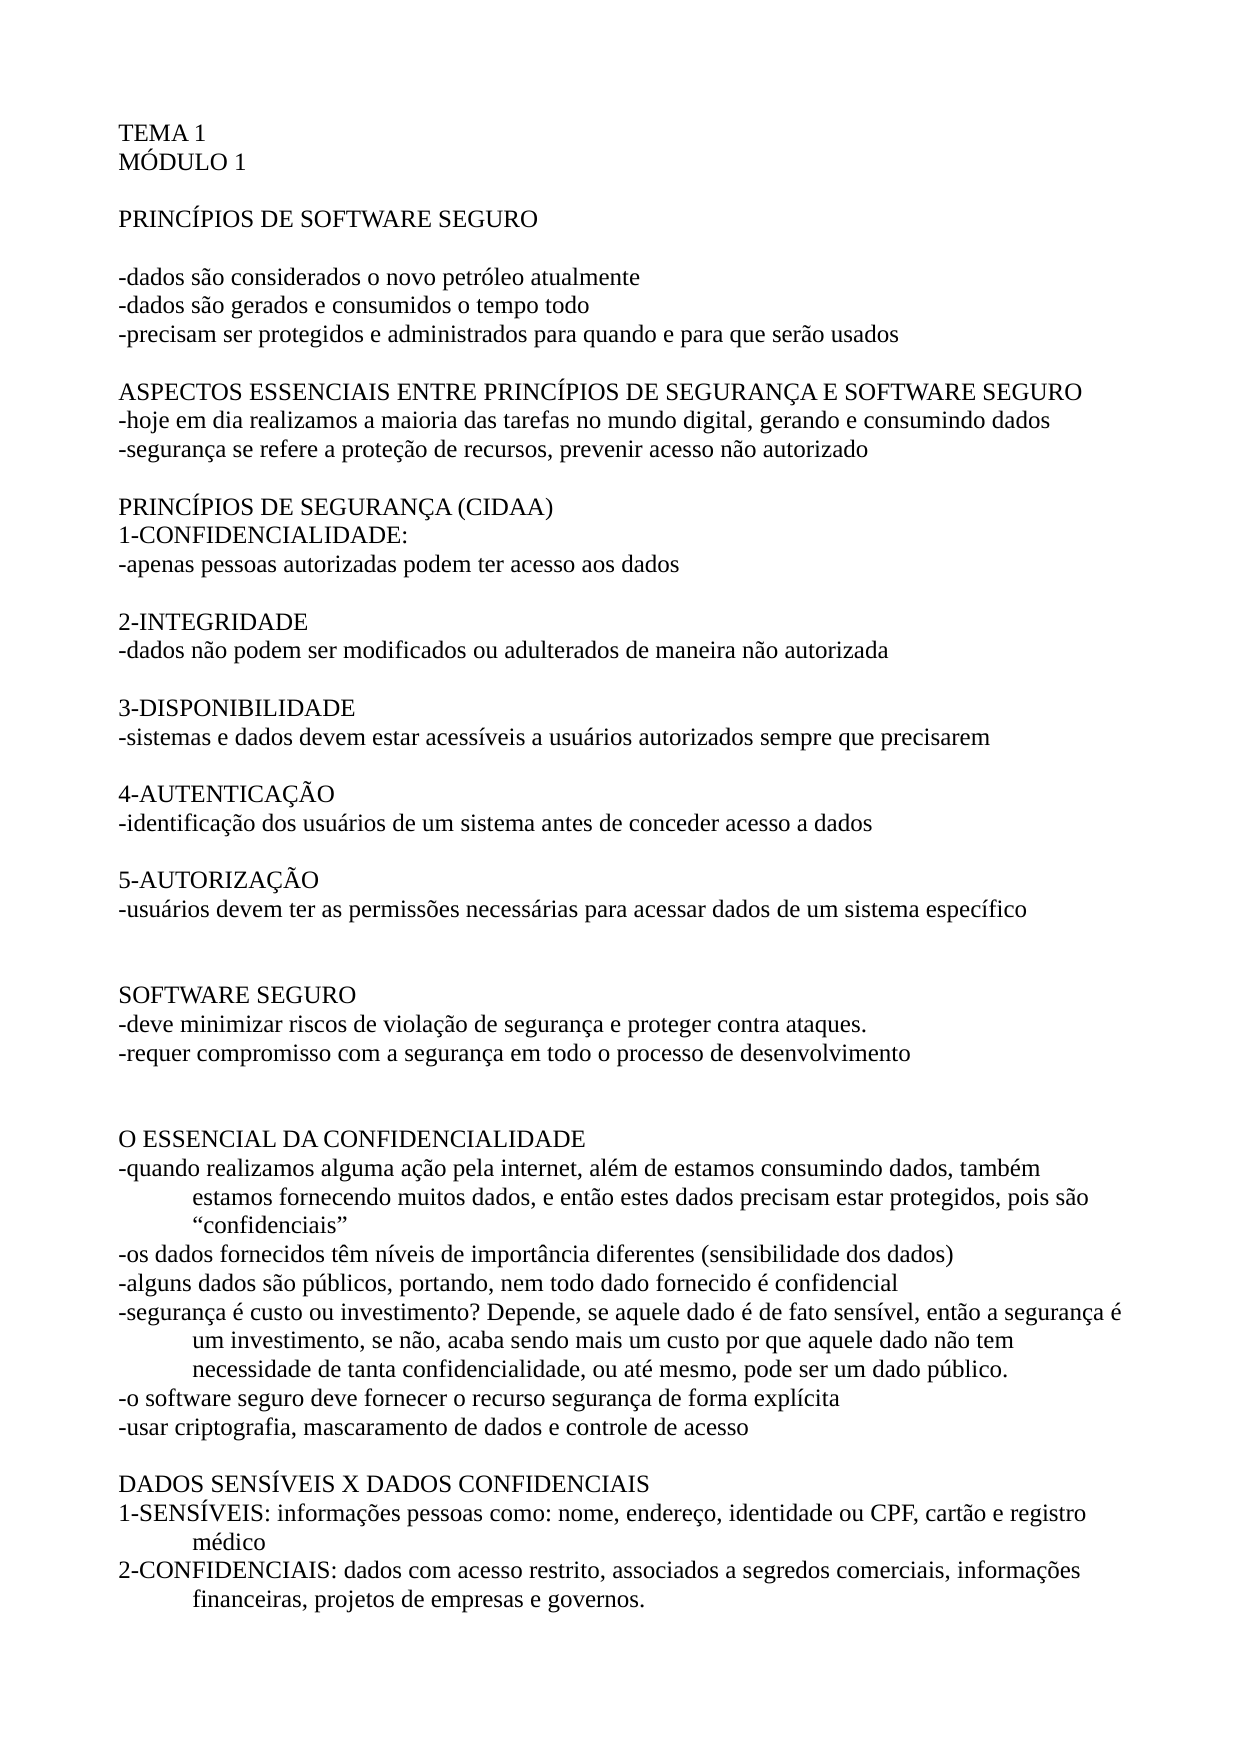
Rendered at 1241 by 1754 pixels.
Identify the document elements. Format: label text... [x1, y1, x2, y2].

text -apenas pessoas autorizadas podem ter acesso aos dados [118, 549, 1122, 578]
text 3-DISPONIBILIDADE [118, 693, 1122, 722]
text DADOS SENSÍVEIS X DADOS CONFIDENCIAIS [118, 1469, 1122, 1498]
text 1-CONFIDENCIALIDADE: [118, 521, 1122, 549]
text 2-CONFIDENCIAIS: dados com acesso restrito, associados a segredos comerciais, informações financeiras, projetos de empresas e governos. [118, 1556, 1122, 1613]
text SOFTWARE SEGURO [118, 981, 1122, 1009]
text -alguns dados são públicos, portando, nem todo dado fornecido é confidencial [118, 1268, 1122, 1297]
text 4-AUTENTICAÇÃO [118, 779, 1122, 808]
text -deve minimizar riscos de violação de segurança e proteger contra ataques. [118, 1009, 1122, 1038]
text 5-AUTORIZAÇÃO [118, 866, 1122, 894]
text -dados não podem ser modificados ou adulterados de maneira não autorizada [118, 636, 1122, 664]
text 1-SENSÍVEIS: informações pessoas como: nome, endereço, identidade ou CPF, cartão e registro [118, 1498, 1122, 1527]
text TEMA 1 [118, 118, 1122, 147]
text -quando realizamos alguma ação pela internet, além de estamos consumindo dados, também estamos fornecendo muitos dados, e então estes dados precisam estar protegidos, pois são “confidenciais” [118, 1153, 1122, 1239]
text 2-INTEGRIDADE [118, 607, 1122, 636]
text -usar criptografia, mascaramento de dados e controle de acesso [118, 1412, 1122, 1441]
text médico [118, 1527, 1122, 1556]
text -identificação dos usuários de um sistema antes de conceder acesso a dados [118, 808, 1122, 837]
text -segurança se refere a proteção de recursos, prevenir acesso não autorizado [118, 434, 1122, 463]
text -sistemas e dados devem estar acessíveis a usuários autorizados sempre que precisarem [118, 722, 1122, 751]
text -os dados fornecidos têm níveis de importância diferentes (sensibilidade dos dados) [118, 1239, 1122, 1268]
text -usuários devem ter as permissões necessárias para acessar dados de um sistema específico [118, 894, 1122, 923]
text -precisam ser protegidos e administrados para quando e para que serão usados [118, 319, 1122, 348]
text -hoje em dia realizamos a maioria das tarefas no mundo digital, gerando e consumindo dados [118, 406, 1122, 434]
text -dados são considerados o novo petróleo atualmente [118, 262, 1122, 291]
text -dados são gerados e consumidos o tempo todo [118, 291, 1122, 319]
text -o software seguro deve fornecer o recurso segurança de forma explícita [118, 1383, 1122, 1412]
text MÓDULO 1 [118, 147, 1122, 176]
text PRINCÍPIOS DE SOFTWARE SEGURO [118, 204, 1122, 233]
text O ESSENCIAL DA CONFIDENCIALIDADE [118, 1124, 1122, 1153]
text ASPECTOS ESSENCIAIS ENTRE PRINCÍPIOS DE SEGURANÇA E SOFTWARE SEGURO [118, 377, 1122, 406]
text PRINCÍPIOS DE SEGURANÇA (CIDAA) [118, 492, 1122, 521]
text -segurança é custo ou investimento? Depende, se aquele dado é de fato sensível, então a segurança é um investimento, se não, acaba sendo mais um custo por que aquele dado não tem necessidade de tanta confidencialidade, ou até mesmo, pode ser um dado público. [118, 1297, 1122, 1383]
text -requer compromisso com a segurança em todo o processo de desenvolvimento [118, 1038, 1122, 1067]
